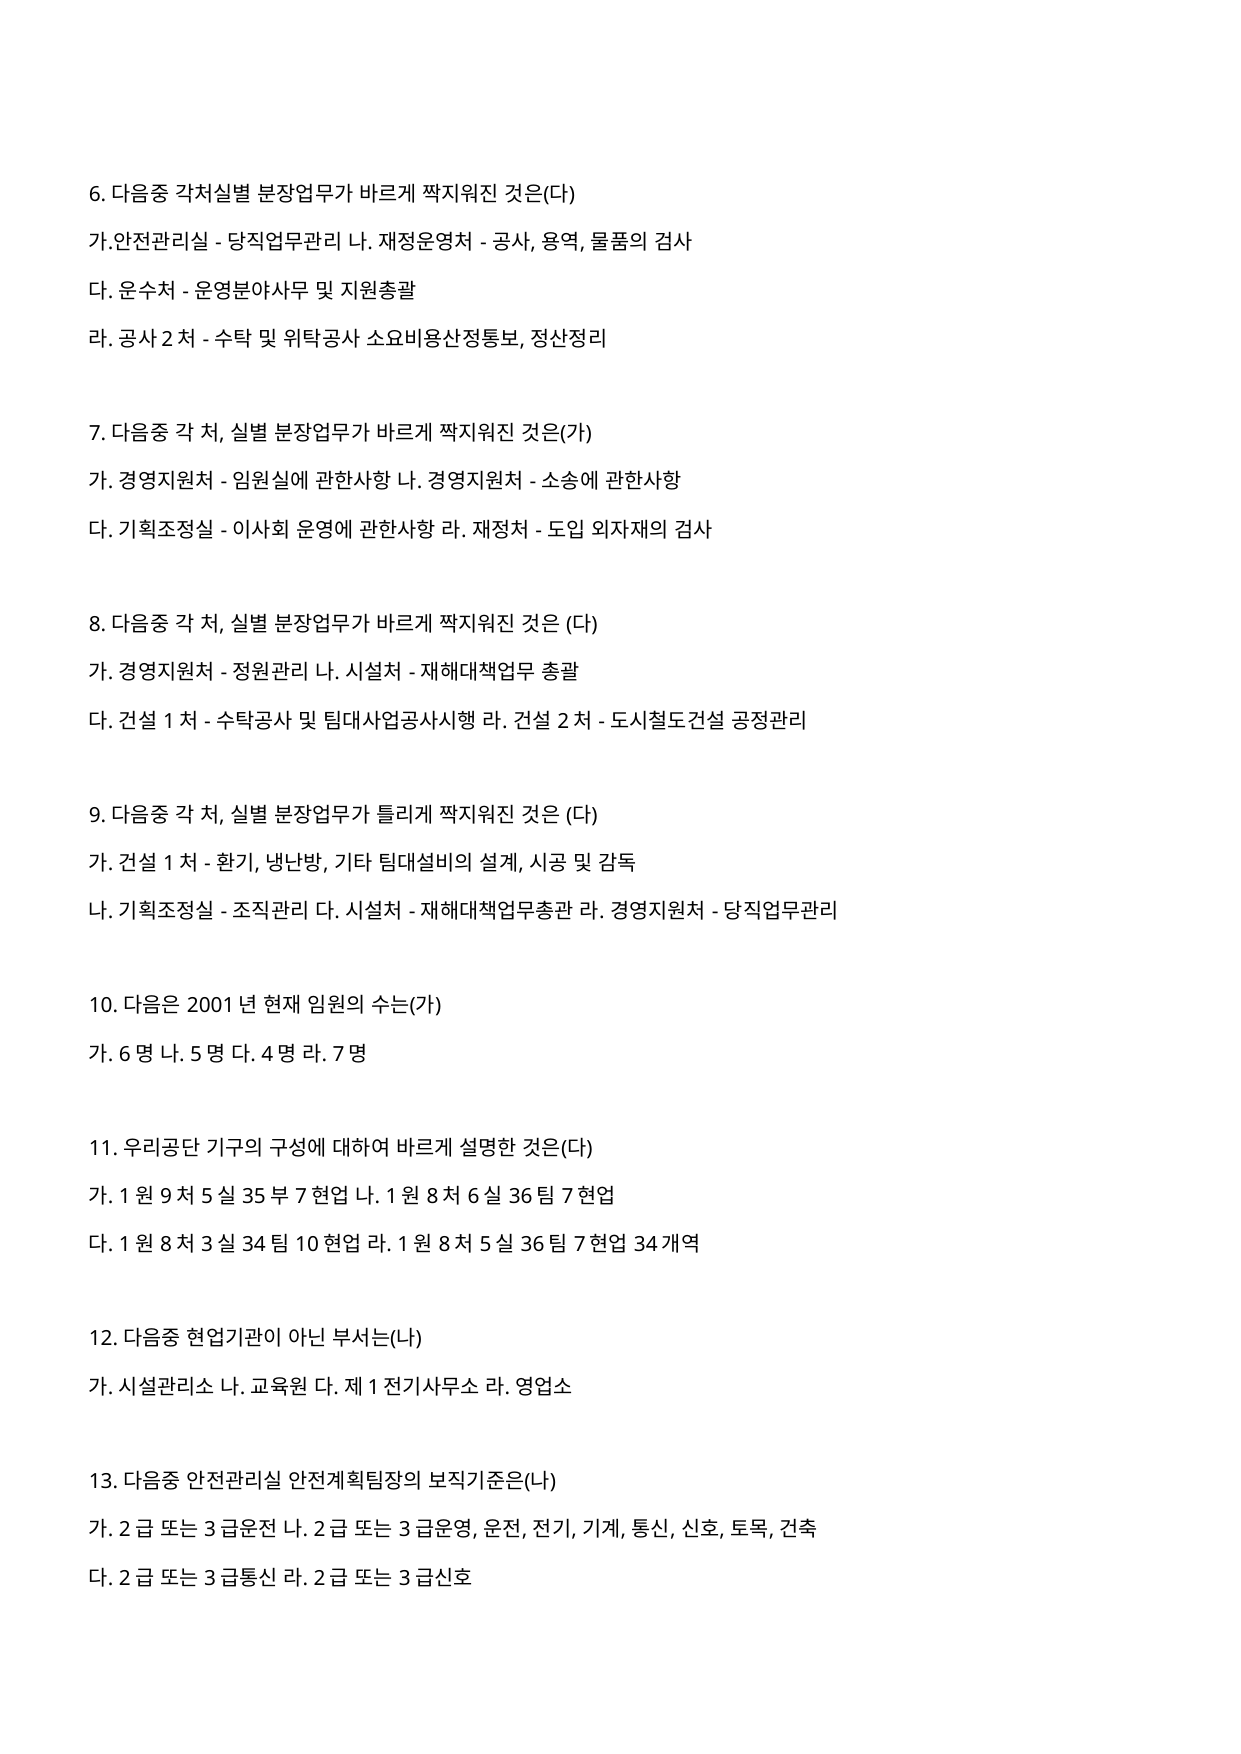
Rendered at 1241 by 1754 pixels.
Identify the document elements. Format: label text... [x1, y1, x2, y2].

text 8. 다음중 각 처, 실별 분장업무가 바르게 짝지워진 것은 (다) [88, 607, 1152, 637]
text 12. 다음중 현업기관이 아닌 부서는(나) [88, 1322, 1152, 1352]
text 다. 2급 또는 3급통신 라. 2급 또는 3급신호 [88, 1561, 1152, 1591]
text 나. 기획조정실 - 조직관리 다. 시설처 - 재해대책업무총관 라. 경영지원처 - 당직업무관리 [88, 895, 1152, 925]
text 다. 운수처 - 운영분야사무 및 지원총괄 [88, 274, 1152, 304]
text 다. 건설 1처 - 수탁공사 및 팀대사업공사시행 라. 건설 2처 - 도시철도건설 공정관리 [88, 704, 1152, 734]
text 11. 우리공단 기구의 구성에 대하여 바르게 설명한 것은(다) [88, 1131, 1152, 1161]
text 가. 건설 1처 - 환기, 냉난방, 기타 팀대설비의 설계, 시공 및 감독 [88, 846, 1152, 877]
text 6. 다음중 각처실별 분장업무가 바르게 짝지워진 것은(다) [88, 177, 1152, 207]
text 가. 경영지원처 - 정원관리 나. 시설처 - 재해대책업무 총괄 [88, 656, 1152, 686]
text 다. 1원 8처 3실 34팀 10현업 라. 1원 8처 5실 36팀 7현업 34개역 [88, 1228, 1152, 1258]
text 10. 다음은 2001년 현재 임원의 수는(가) [88, 988, 1152, 1019]
text 가. 경영지원처 - 임원실에 관한사항 나. 경영지원처 - 소송에 관한사항 [88, 465, 1152, 495]
text 가. 2급 또는 3급운전 나. 2급 또는 3급운영, 운전, 전기, 기계, 통신, 신호, 토목, 건축 [88, 1512, 1152, 1543]
text 13. 다음중 안전관리실 안전계획팀장의 보직기준은(나) [88, 1464, 1152, 1494]
text 다. 기획조정실 - 이사회 운영에 관한사항 라. 재정처 - 도입 외자재의 검사 [88, 513, 1152, 543]
text 가. 6명 나. 5명 다. 4명 라. 7명 [88, 1037, 1152, 1067]
text 가. 시설관리소 나. 교육원 다. 제1전기사무소 라. 영업소 [88, 1370, 1152, 1400]
text 가.안전관리실 - 당직업무관리 나. 재정운영처 - 공사, 용역, 물품의 검사 [88, 226, 1152, 256]
text 라. 공사2처 - 수탁 및 위탁공사 소요비용산정통보, 정산정리 [88, 322, 1152, 353]
text 7. 다음중 각 처, 실별 분장업무가 바르게 짝지워진 것은(가) [88, 416, 1152, 447]
text 가. 1원 9처 5실 35부 7현업 나. 1원 8처 6실 36팀 7현업 [88, 1179, 1152, 1209]
text 9. 다음중 각 처, 실별 분장업무가 틀리게 짝지워진 것은 (다) [88, 798, 1152, 828]
